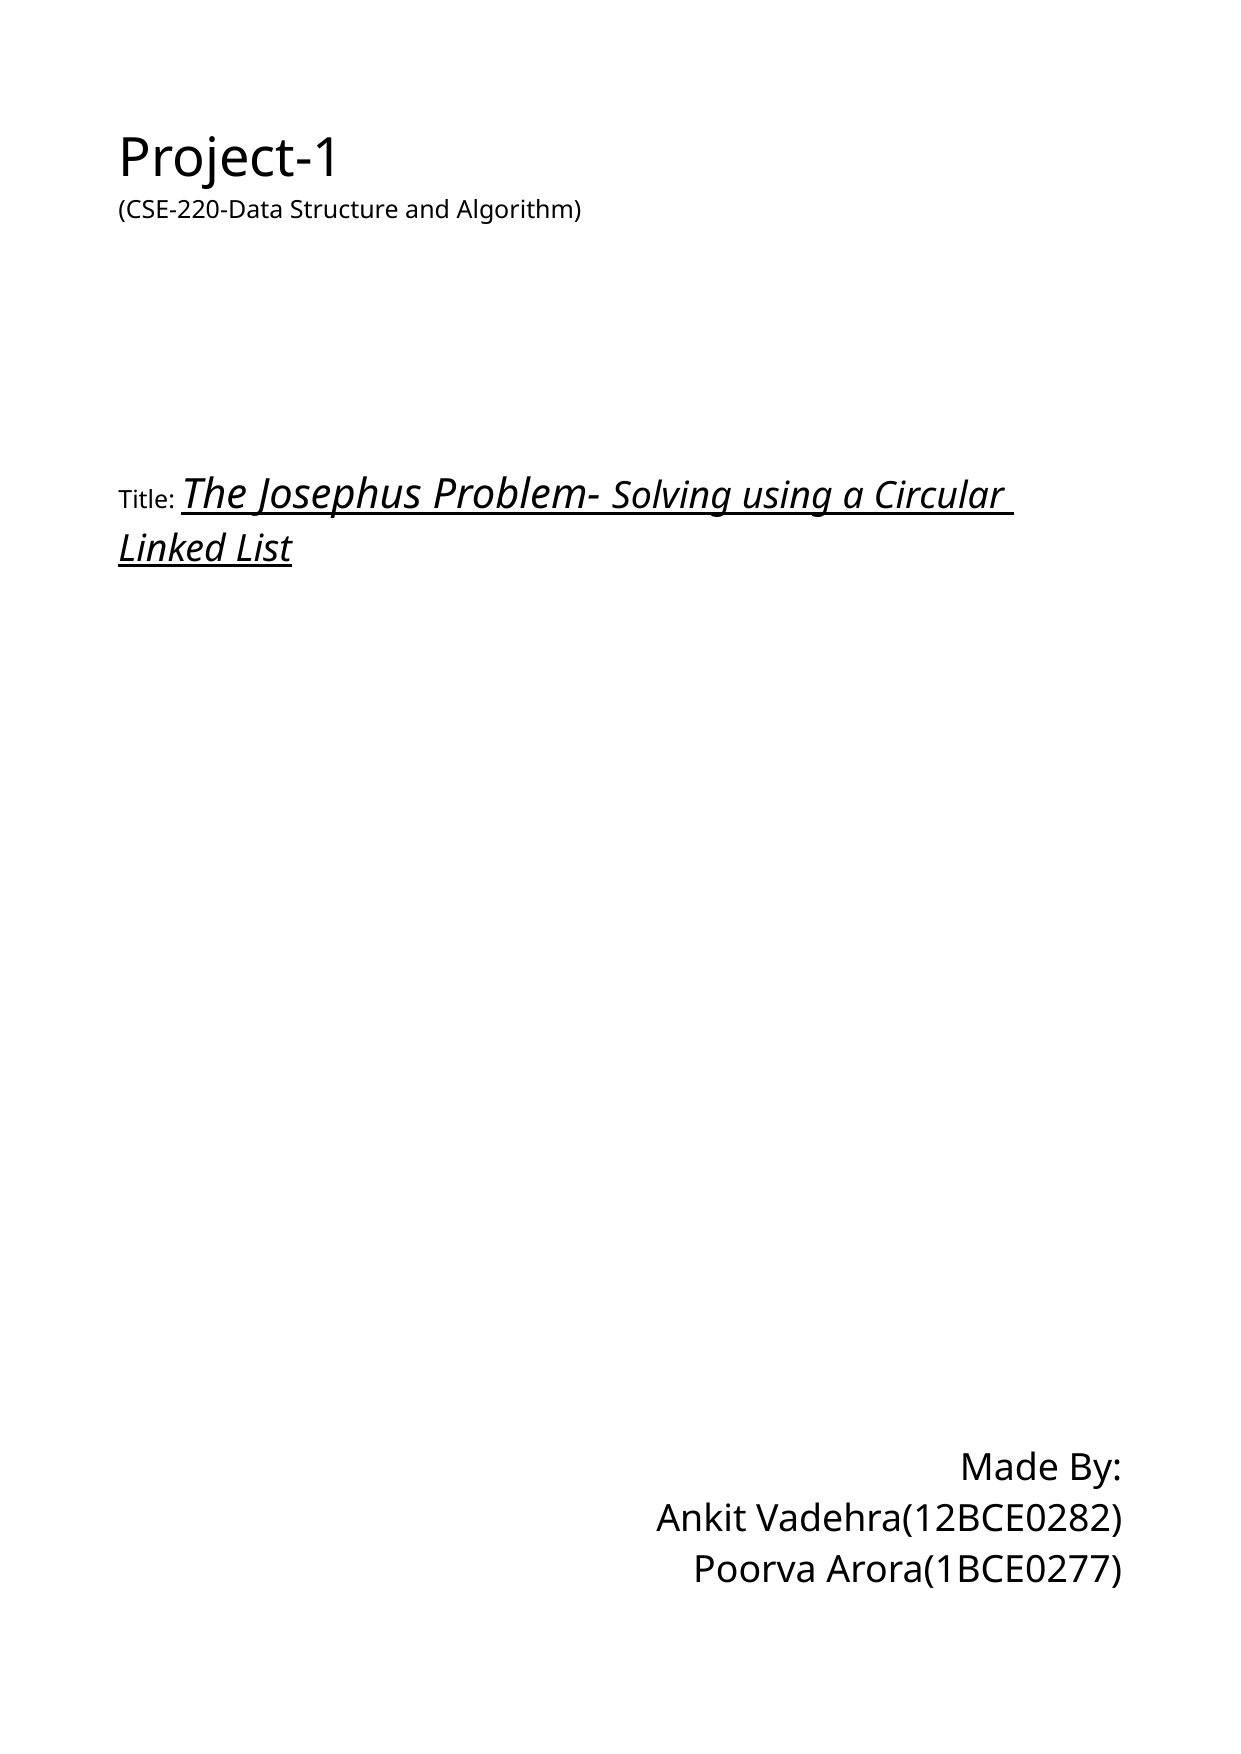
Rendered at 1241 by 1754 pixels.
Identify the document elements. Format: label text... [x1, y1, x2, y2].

text Project-1 [118, 118, 1122, 192]
text Title: The Josephus Problem- Solving using a Circular Linked List [118, 464, 1122, 572]
text Made By: [118, 1440, 1122, 1491]
text (CSE-220-Data Structure and Algorithm) [118, 192, 1122, 226]
text Poorva Arora(1BCE0277) [118, 1542, 1122, 1593]
text Ankit Vadehra(12BCE0282) [118, 1491, 1122, 1542]
